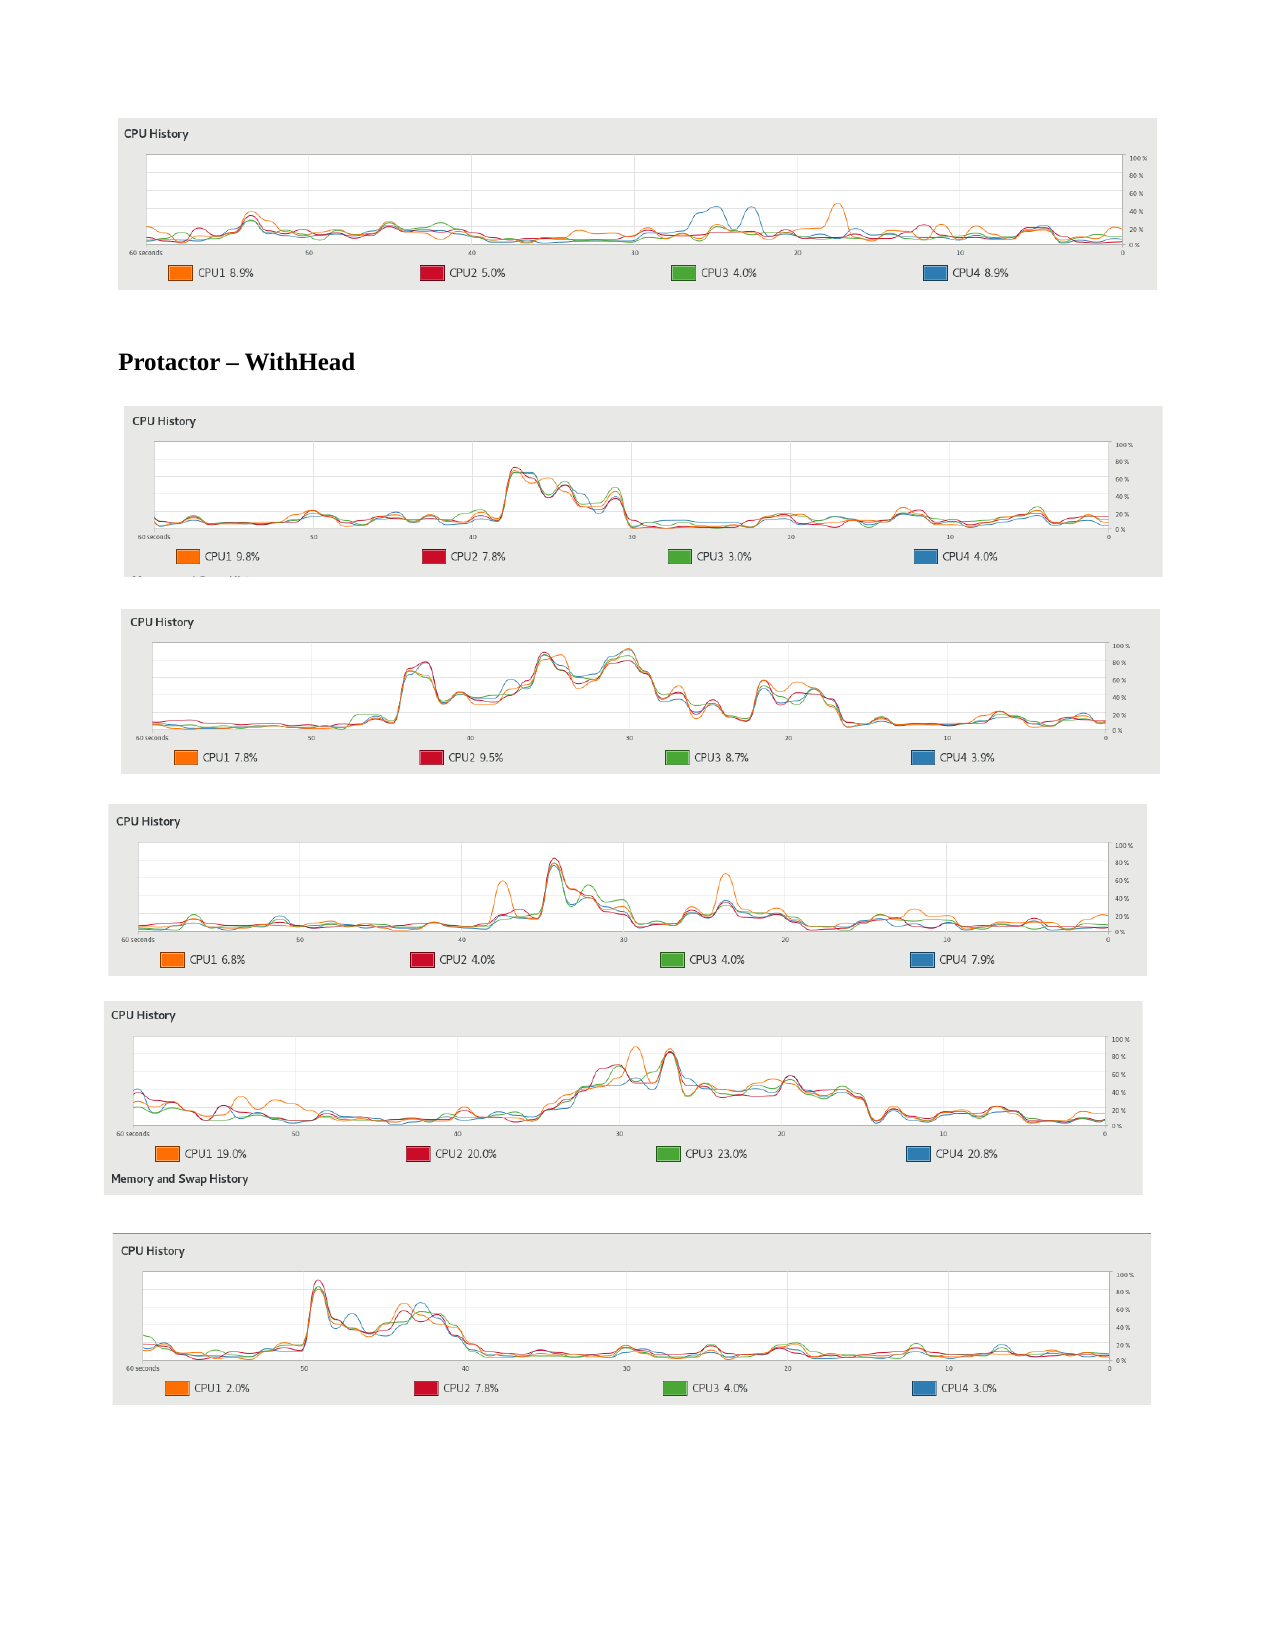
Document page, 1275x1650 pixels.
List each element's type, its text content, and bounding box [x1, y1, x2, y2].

picture [123, 406, 1163, 577]
picture [103, 1001, 1143, 1195]
picture [112, 1233, 1152, 1405]
text Protactor – WithHead [118, 347, 1157, 376]
picture [118, 118, 1157, 290]
picture [108, 804, 1147, 976]
picture [121, 609, 1160, 774]
